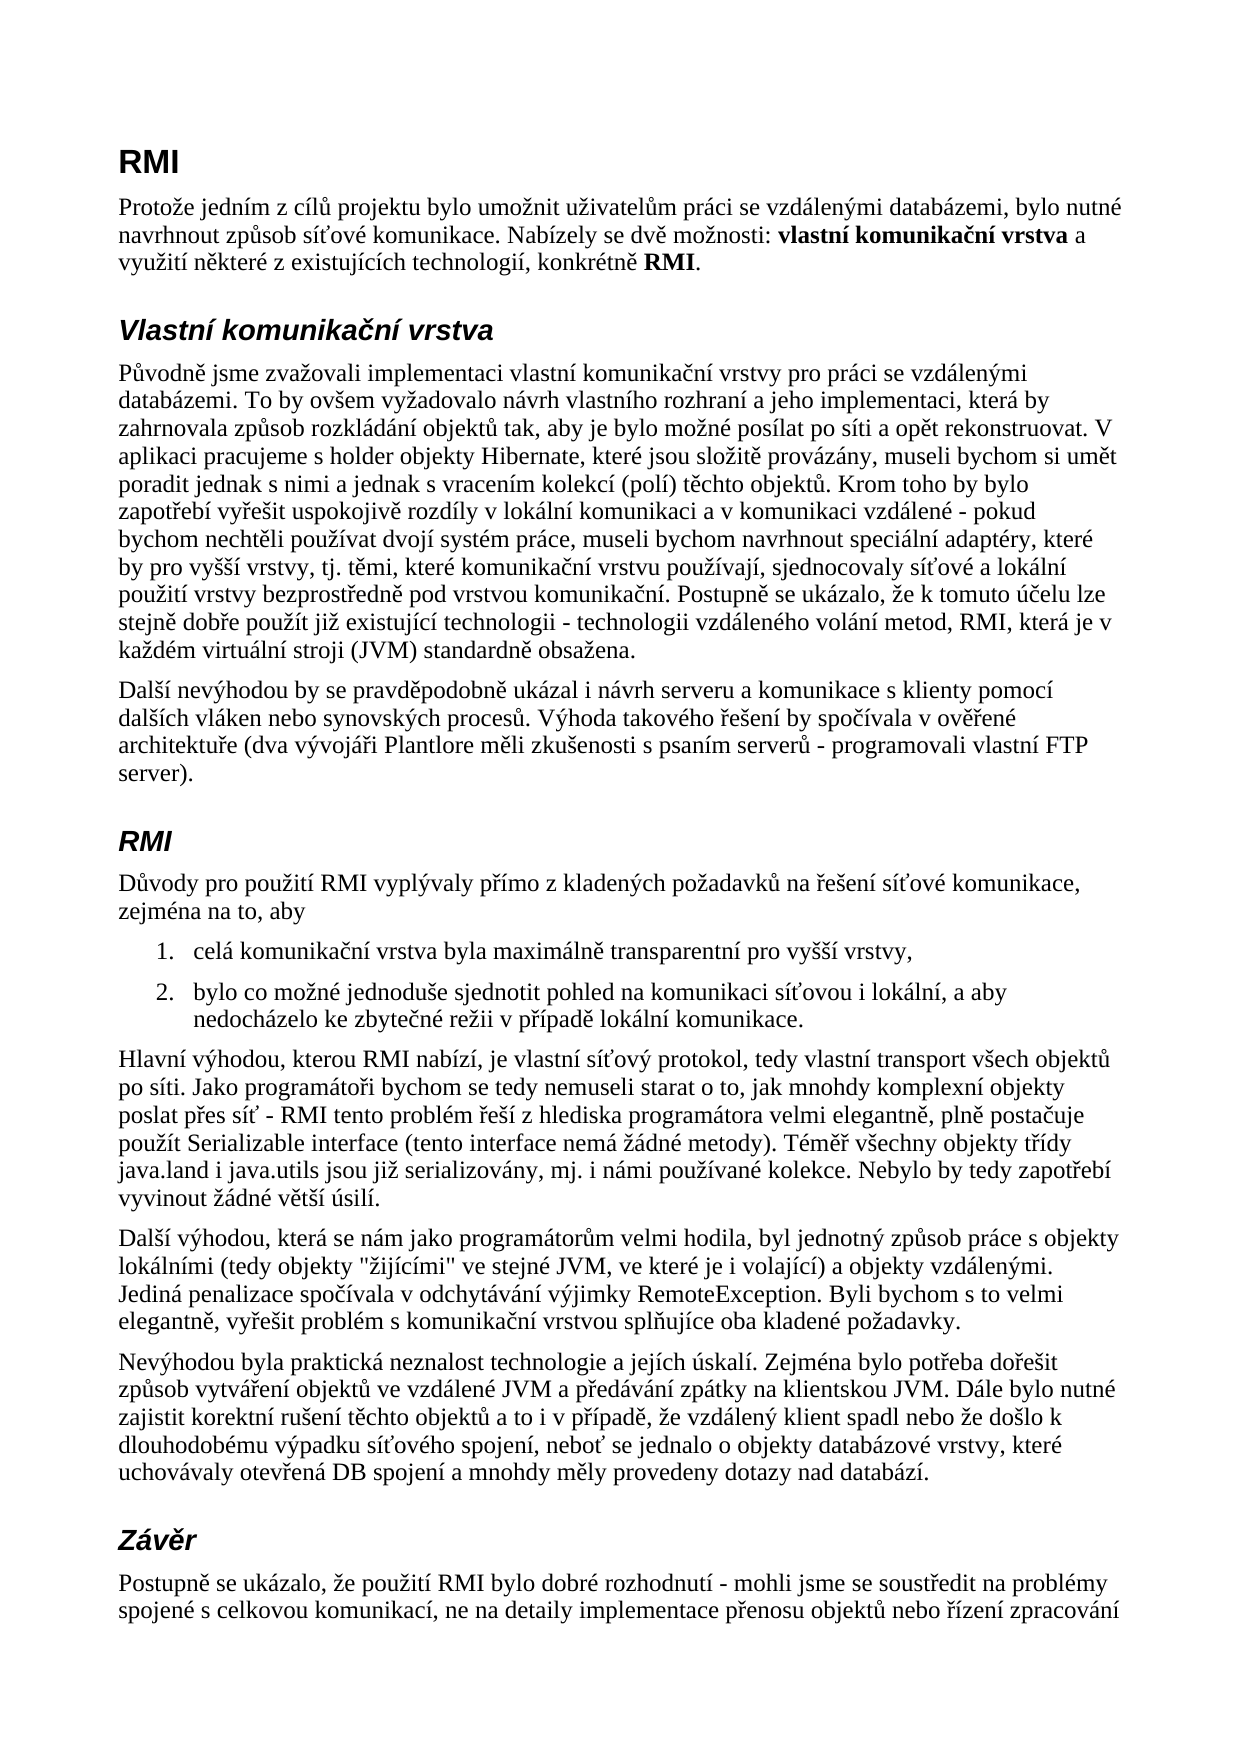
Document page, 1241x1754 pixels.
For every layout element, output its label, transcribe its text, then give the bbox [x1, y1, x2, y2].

text Důvody pro použití RMI vyplývaly přímo z kladených požadavků na řešení síťové komunikace, zejména na to, aby [118, 869, 1122, 925]
subtitle RMI [118, 824, 1122, 857]
list bylo co možné jednoduše sjednotit pohled na komunikaci síťovou i lokální, a aby nedocházelo ke zbytečné režii v případě lokální komunikace. [156, 978, 1122, 1033]
text Hlavní výhodou, kterou RMI nabízí, je vlastní síťový protokol, tedy vlastní transport všech objektů po síti. Jako programátoři bychom se tedy nemuseli starat o to, jak mnohdy komplexní objekty poslat přes síť - RMI tento problém řeší z hlediska programátora velmi elegantně, plně postačuje použít Serializable interface (tento interface nemá žádné metody). Téměř všechny objekty třídy java.land i java.utils jsou již serializovány, mj. i námi používané kolekce. Nebylo by tedy zapotřebí vyvinout žádné větší úsilí. [118, 1046, 1122, 1212]
subtitle RMI [118, 143, 1122, 181]
subtitle Vlastní komunikační vrstva [118, 314, 1122, 346]
list celá komunikační vrstva byla maximálně transparentní pro vyšší vrstvy, [156, 937, 1122, 965]
subtitle Závěr [118, 1524, 1122, 1556]
text Další výhodou, která se nám jako programátorům velmi hodila, byl jednotný způsob práce s objekty lokálními (tedy objekty "žijícími" ve stejné JVM, ve které je i volající) a objekty vzdálenými. Jediná penalizace spočívala v odchytávání výjimky RemoteException. Byli bychom s to velmi elegantně, vyřešit problém s komunikační vrstvou splňujíce oba kladené požadavky. [118, 1224, 1122, 1335]
text Nevýhodou byla praktická neznalost technologie a jejích úskalí. Zejména bylo potřeba dořešit způsob vytváření objektů ve vzdálené JVM a předávání zpátky na klientskou JVM. Dále bylo nutné zajistit korektní rušení těchto objektů a to i v případě, že vzdálený klient spadl nebo že došlo k dlouhodobému výpadku síťového spojení, neboť se jednalo o objekty databázové vrstvy, které uchovávaly otevřená DB spojení a mnohdy měly provedeny dotazy nad databází. [118, 1348, 1122, 1486]
text Postupně se ukázalo, že použití RMI bylo dobré rozhodnutí - mohli jsme se soustředit na problémy spojené s celkovou komunikací, ne na detaily implementace přenosu objektů nebo řízení zpracování [118, 1569, 1122, 1624]
text Protože jedním z cílů projektu bylo umožnit uživatelům práci se vzdálenými databázemi, bylo nutné navrhnout způsob síťové komunikace. Nabízely se dvě možnosti: vlastní komunikační vrstva a využití některé z existujících technologií, konkrétně RMI. [118, 193, 1122, 276]
text Další nevýhodou by se pravděpodobně ukázal i návrh serveru a komunikace s klienty pomocí dalších vláken nebo synovských procesů. Výhoda takového řešení by spočívala v ověřené architektuře (dva vývojáři Plantlore měli zkušenosti s psaním serverů - programovali vlastní FTP server). [118, 676, 1122, 787]
text Původně jsme zvažovali implementaci vlastní komunikační vrstvy pro práci se vzdálenými databázemi. To by ovšem vyžadovalo návrh vlastního rozhraní a jeho implementaci, která by zahrnovala způsob rozkládání objektů tak, aby je bylo možné posílat po síti a opět rekonstruovat. V aplikaci pracujeme s holder objekty Hibernate, které jsou složitě provázány, museli bychom si umět poradit jednak s nimi a jednak s vracením kolekcí (polí) těchto objektů. Krom toho by bylo zapotřebí vyřešit uspokojivě rozdíly v lokální komunikaci a v komunikaci vzdálené - pokud bychom nechtěli používat dvojí systém práce, museli bychom navrhnout speciální adaptéry, které by pro vyšší vrstvy, tj. těmi, které komunikační vrstvu používají, sjednocovaly síťové a lokální použití vrstvy bezprostředně pod vrstvou komunikační. Postupně se ukázalo, že k tomuto účelu lze stejně dobře použít již existující technologii - technologii vzdáleného volání metod, RMI, která je v každém virtuální stroji (JVM) standardně obsažena. [118, 359, 1122, 664]
